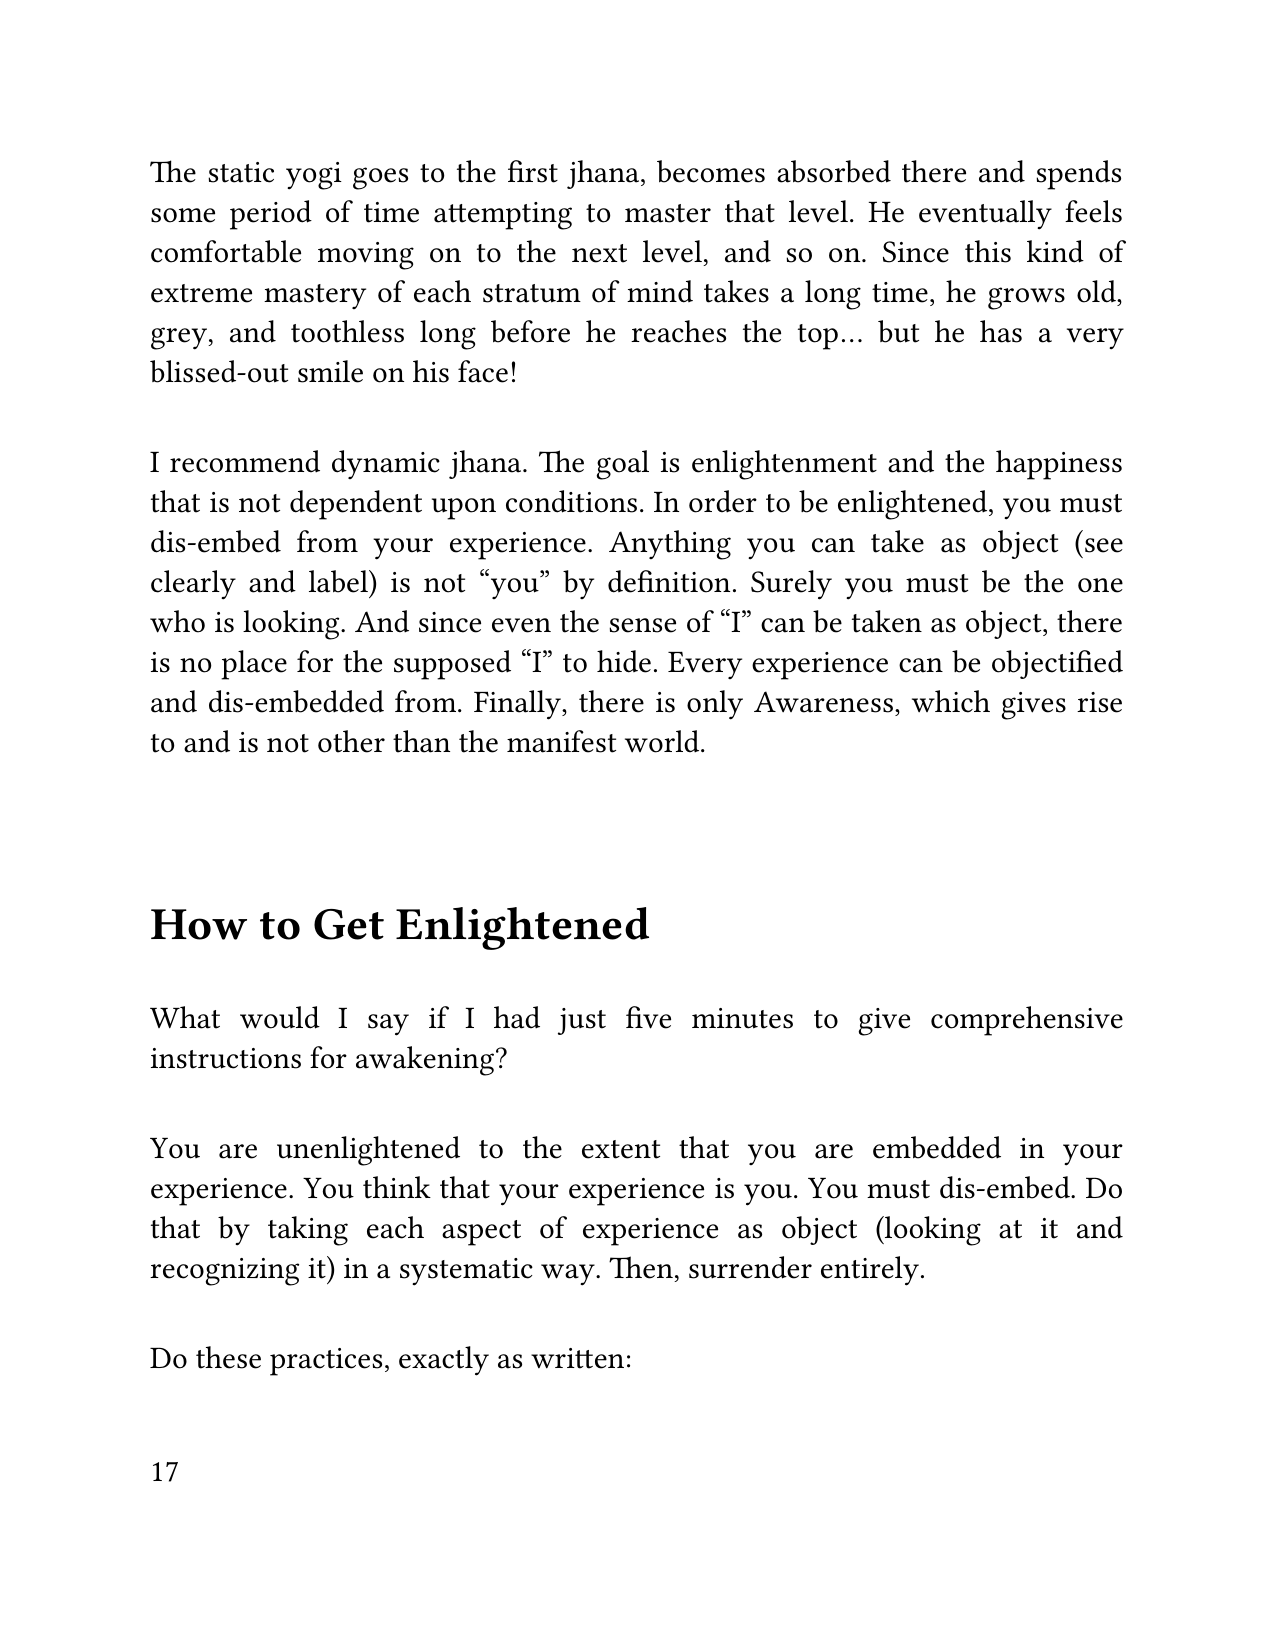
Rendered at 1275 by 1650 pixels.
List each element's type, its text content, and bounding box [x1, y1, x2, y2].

text Do these practices, exactly as written: [150, 1336, 1125, 1376]
text What would I say if I had just five minutes to give comprehensive instructions for awakening? [150, 996, 1125, 1076]
text I recommend dynamic jhana. The goal is enlightenment and the happiness that is not dependent upon conditions. In order to be enlightened, you must dis-embed from your experience. Anything you can take as object (see clearly and label) is not “you” by definition. Surely you must be the one who is looking. And since even the sense of “I” can be taken as object, there is no place for the supposed “I” to hide. Every experience can be objectified and dis-embedded from. Finally, there is only Awareness, which gives rise to and is not other than the manifest world. [150, 440, 1125, 760]
text You are unenlightened to the extent that you are embedded in your experience. You think that your experience is you. You must dis-embed. Do that by taking each aspect of experience as object (looking at it and recognizing it) in a systematic way. Then, surrender entirely. [150, 1126, 1125, 1286]
subtitle How to Get Enlightened [150, 896, 1125, 951]
text The static yogi goes to the first jhana, becomes absorbed there and spends some period of time attempting to master that level. He eventually feels comfortable moving on to the next level, and so on. Since this kind of extreme mastery of each stratum of mind takes a long time, he grows old, grey, and toothless long before he reaches the top… but he has a very blissed-out smile on his face! [150, 150, 1125, 390]
